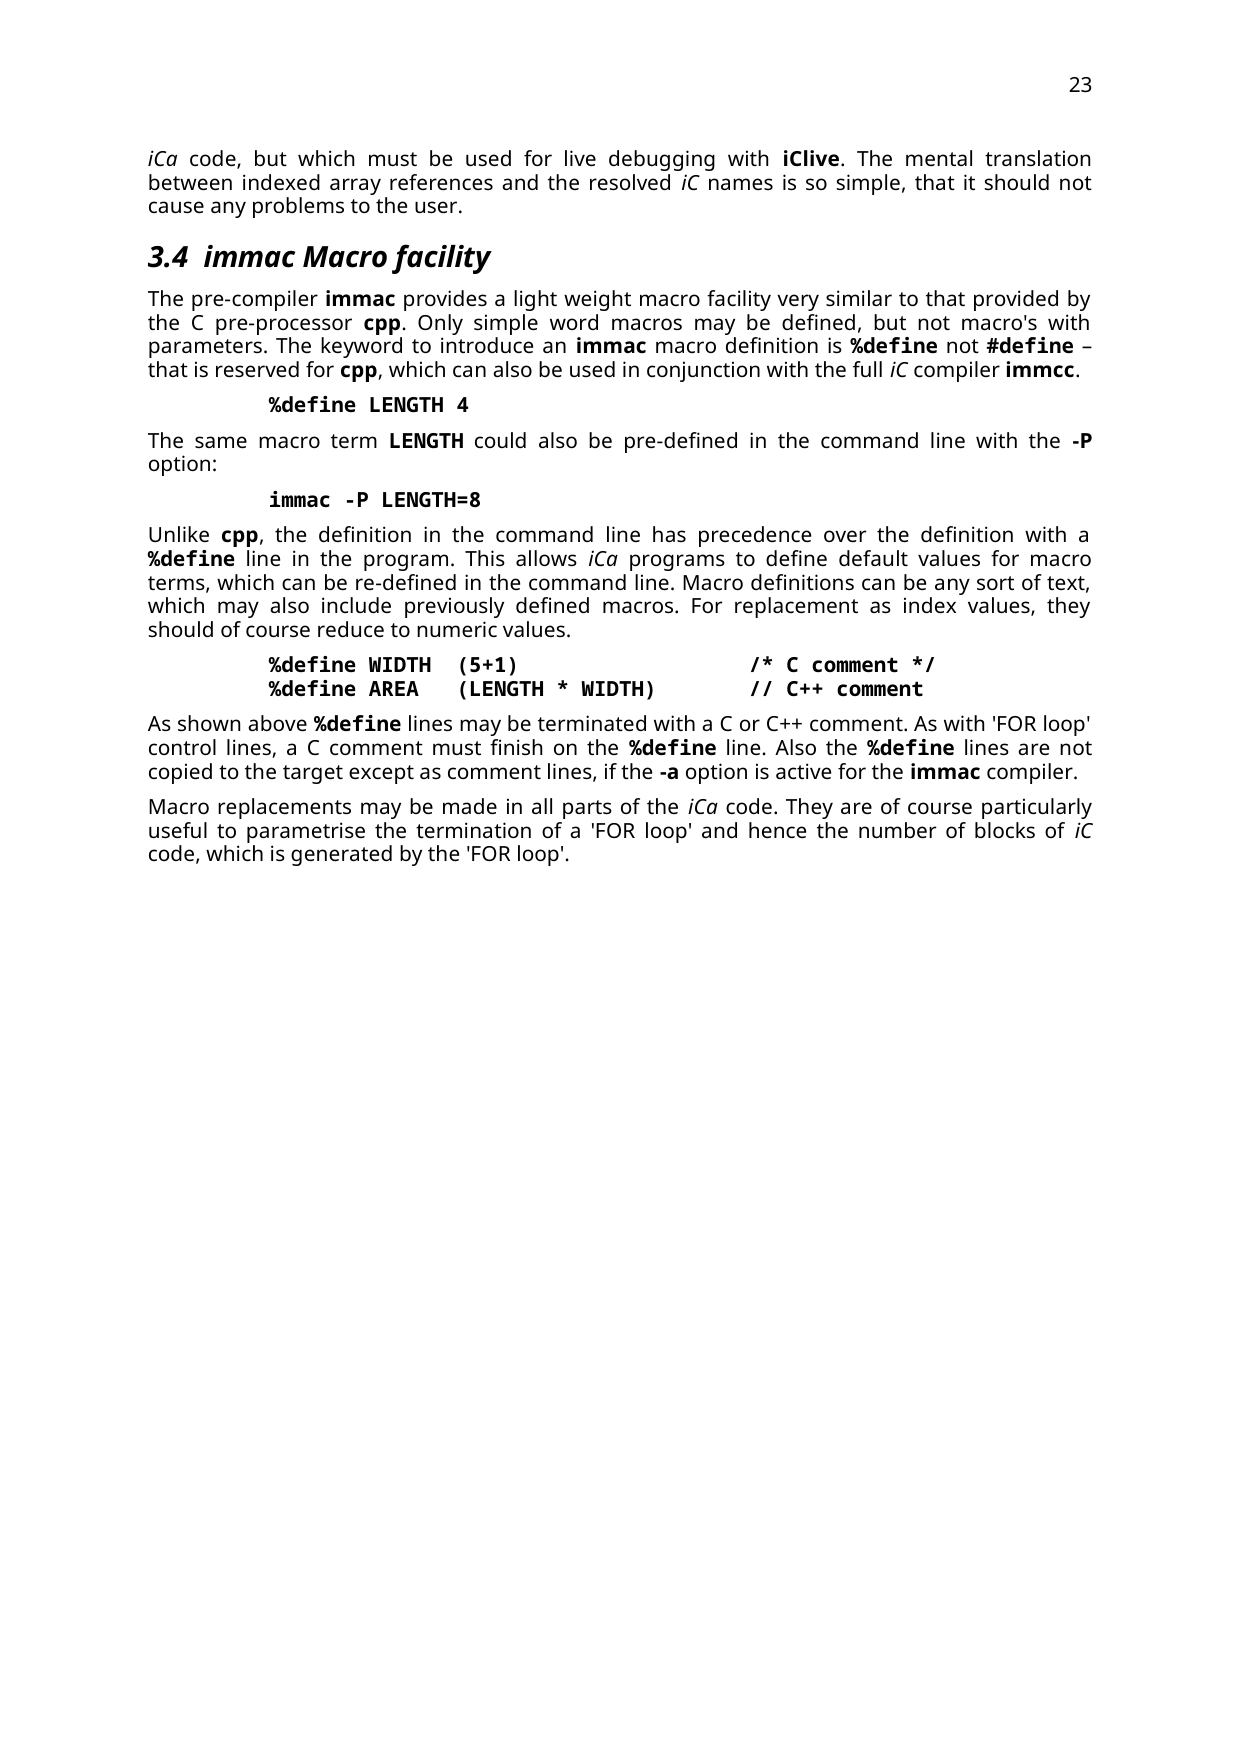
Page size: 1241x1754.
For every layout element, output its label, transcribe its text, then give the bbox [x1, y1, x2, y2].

text %define LENGTH 4 [268, 394, 1092, 418]
text Macro replacements may be made in all parts of the iCa code. They are of course particularly useful to parametrise the termination of a 'FOR loop' and hence the number of blocks of iC code, which is generated by the 'FOR loop'. [148, 796, 1092, 867]
text immac -P LENGTH=8 [268, 488, 1092, 512]
text The pre-compiler immac provides a light weight macro facility very similar to that provided by the C pre-processor cpp. Only simple word macros may be defined, but not macro's with parameters. The keyword to introduce an immac macro definition is %define not #define – that is reserved for cpp, which can also be used in conjunction with the full iC compiler immcc. [148, 288, 1092, 382]
text The same macro term LENGTH could also be pre-defined in the command line with the -P option: [148, 429, 1092, 477]
text Unlike cpp, the definition in the command line has precedence over the definition with a %define line in the program. This allows iCa programs to define default values for macro terms, which can be re-defined in the command line. Macro definitions can be any sort of text, which may also include previously defined macros. For replacement as index values, they should of course reduce to numeric values. [148, 524, 1092, 642]
text iCa code, but which must be used for live debugging with iClive. The mental translation between indexed array references and the resolved iC names is so simple, that it should not cause any problems to the user. [148, 148, 1092, 219]
text As shown above %define lines may be terminated with a C or C++ comment. As with 'FOR loop' control lines, a C comment must finish on the %define line. Also the %define lines are not copied to the target except as comment lines, if the -a option is active for the immac compiler. [148, 713, 1092, 784]
subtitle immac Macro facility [148, 236, 1092, 276]
text %define WIDTH (5+1) /* C comment */ %define AREA (LENGTH * WIDTH) // C++ comment [268, 654, 1092, 701]
